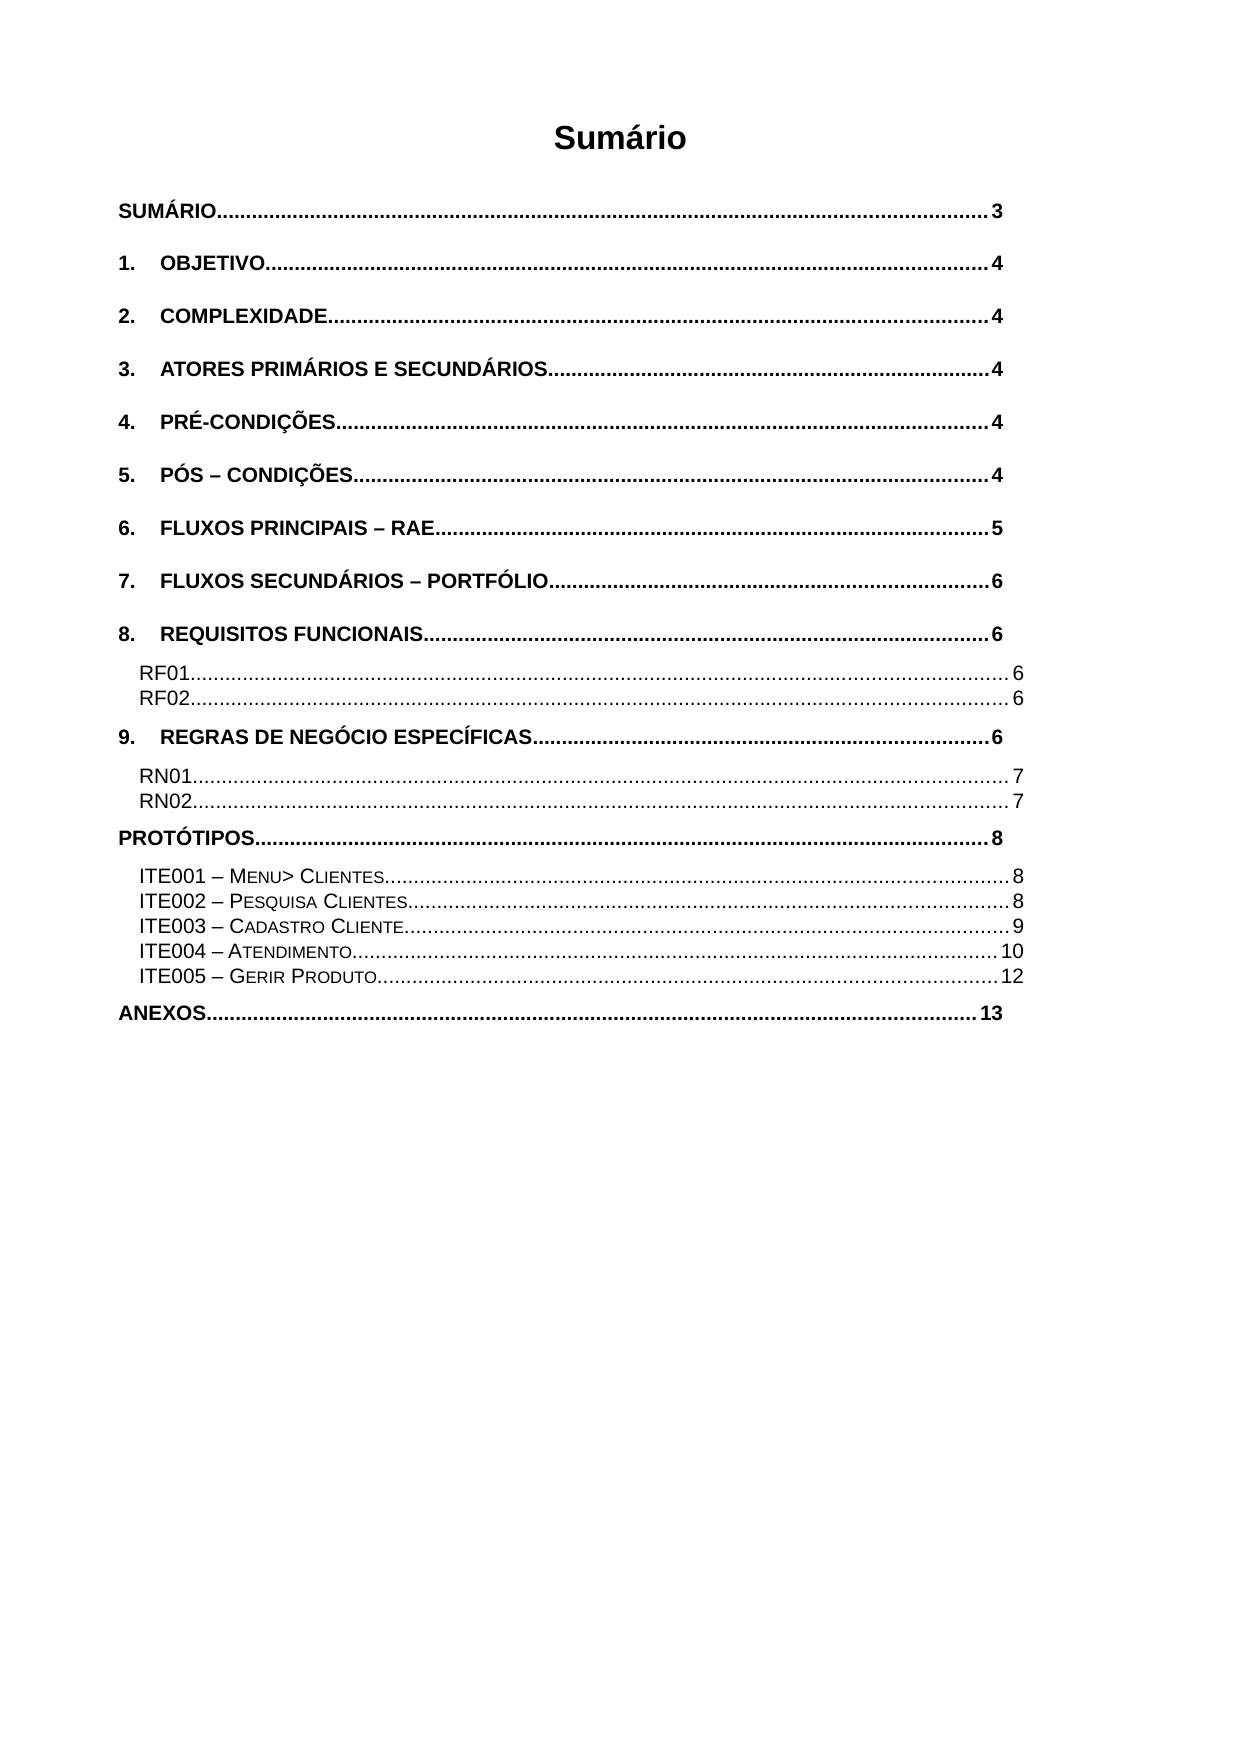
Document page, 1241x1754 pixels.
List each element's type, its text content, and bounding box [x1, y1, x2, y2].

text RF02 6 [139, 684, 1122, 709]
text RF01 6 [139, 659, 1122, 684]
title Sumário [118, 118, 1122, 157]
text ITE004 – Atendimento 10 [139, 937, 1122, 962]
text RN02 7 [139, 787, 1122, 812]
text 3. Atores Primários e Secundários 4 [118, 354, 1122, 382]
text 6. Fluxos Principais – RAE 5 [118, 513, 1122, 541]
text 8. Requisitos Funcionais 6 [118, 619, 1122, 647]
text ITE002 – Pesquisa Clientes 8 [139, 887, 1122, 912]
text ITE003 – Cadastro Cliente 9 [139, 912, 1122, 937]
text Protótipos 8 [118, 825, 1122, 850]
text RN01 7 [139, 762, 1122, 787]
text 9. Regras de Negócio Específicas 6 [118, 722, 1122, 750]
text 5. Pós – condições 4 [118, 460, 1122, 488]
text 4. Pré-condições 4 [118, 407, 1122, 435]
text 7. Fluxos Secundários – PORTFÓLIO 6 [118, 566, 1122, 594]
text Anexos 13 [118, 1000, 1122, 1025]
text 1. Objetivo 4 [118, 248, 1122, 276]
text Sumário 3 [118, 198, 1122, 223]
text ITE001 – Menu> Clientes 8 [139, 862, 1122, 887]
text ITE005 – Gerir Produto 12 [139, 962, 1122, 987]
text 2. Complexidade 4 [118, 301, 1122, 329]
